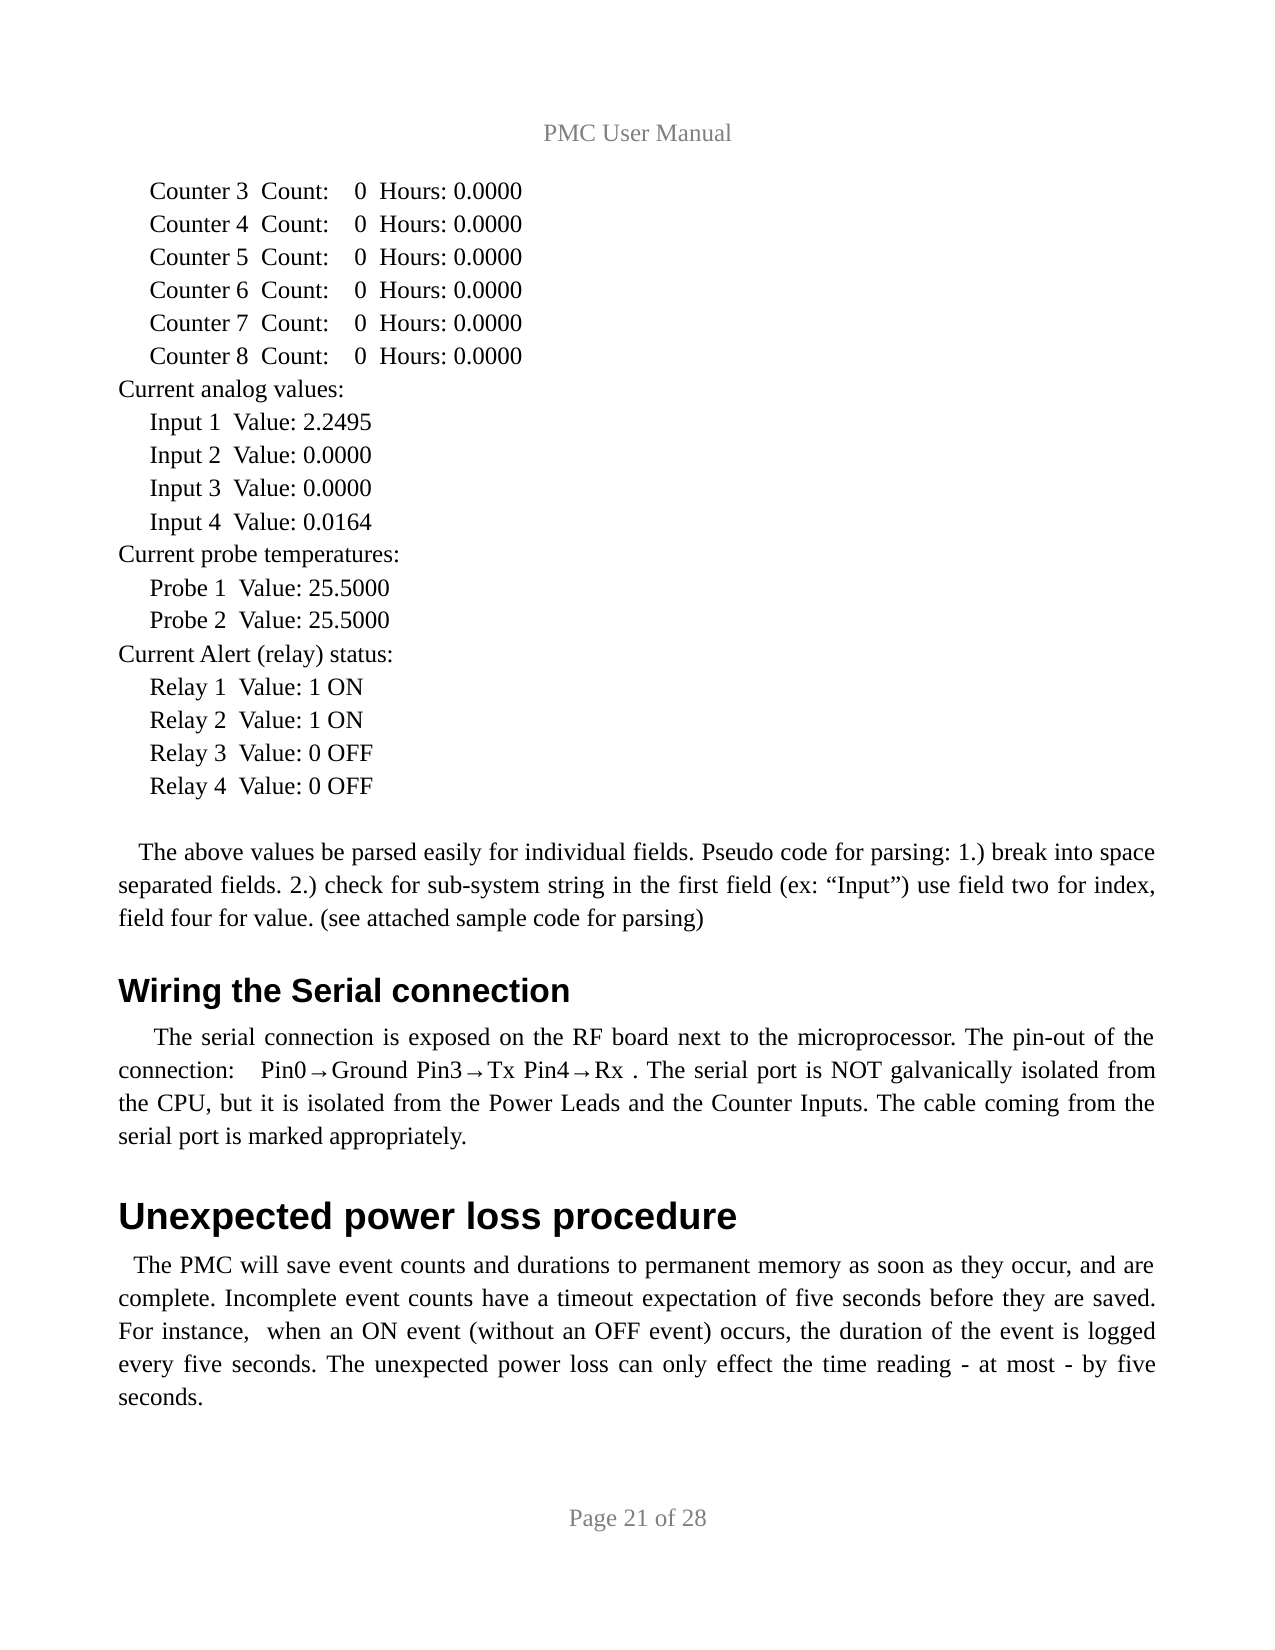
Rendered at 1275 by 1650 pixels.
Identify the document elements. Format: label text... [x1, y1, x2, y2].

text Current probe temperatures: [118, 539, 1157, 568]
text Input 3 Value: 0.0000 [118, 473, 1157, 502]
subtitle Wiring the Serial connection [118, 971, 1157, 1010]
text Counter 6 Count: 0 Hours: 0.0000 [118, 275, 1157, 304]
text Counter 3 Count: 0 Hours: 0.0000 [118, 176, 1157, 205]
subtitle Unexpected power loss procedure [118, 1194, 1157, 1238]
text Input 4 Value: 0.0164 [118, 507, 1157, 535]
text Current Alert (relay) status: [118, 639, 1157, 667]
text Input 2 Value: 0.0000 [118, 441, 1157, 469]
text Current analog values: [118, 374, 1157, 403]
text Probe 1 Value: 25.5000 [118, 573, 1157, 601]
text Counter 8 Count: 0 Hours: 0.0000 [118, 341, 1157, 370]
text Relay 2 Value: 1 ON [118, 705, 1157, 733]
text Relay 1 Value: 1 ON [118, 672, 1157, 700]
text Counter 7 Count: 0 Hours: 0.0000 [118, 308, 1157, 337]
text Probe 2 Value: 25.5000 [118, 606, 1157, 634]
text The above values be parsed easily for individual fields. Pseudo code for parsing: 1.) break into space separated fields. 2.) check for sub-system string in the first field (ex: “Input”) use field two for index, field four for value. (see attached sample code for parsing) [118, 837, 1157, 932]
text Relay 4 Value: 0 OFF [118, 771, 1157, 799]
text The serial connection is exposed on the RF board next to the microprocessor. The pin-out of the connection: Pin0→Ground Pin3→Tx Pin4→Rx . The serial port is NOT galvanically isolated from the CPU, but it is isolated from the Power Leads and the Counter Inputs. The cable coming from the serial port is marked appropriately. [118, 1022, 1157, 1150]
text Counter 4 Count: 0 Hours: 0.0000 [118, 209, 1157, 238]
text Input 1 Value: 2.2495 [118, 407, 1157, 436]
text Relay 3 Value: 0 OFF [118, 738, 1157, 766]
text Counter 5 Count: 0 Hours: 0.0000 [118, 242, 1157, 271]
text The PMC will save event counts and durations to permanent memory as soon as they occur, and are complete. Incomplete event counts have a timeout expectation of five seconds before they are saved. For instance, when an ON event (without an OFF event) occurs, the duration of the event is logged every five seconds. The unexpected power loss can only effect the time reading - at most - by five seconds. [118, 1250, 1157, 1411]
